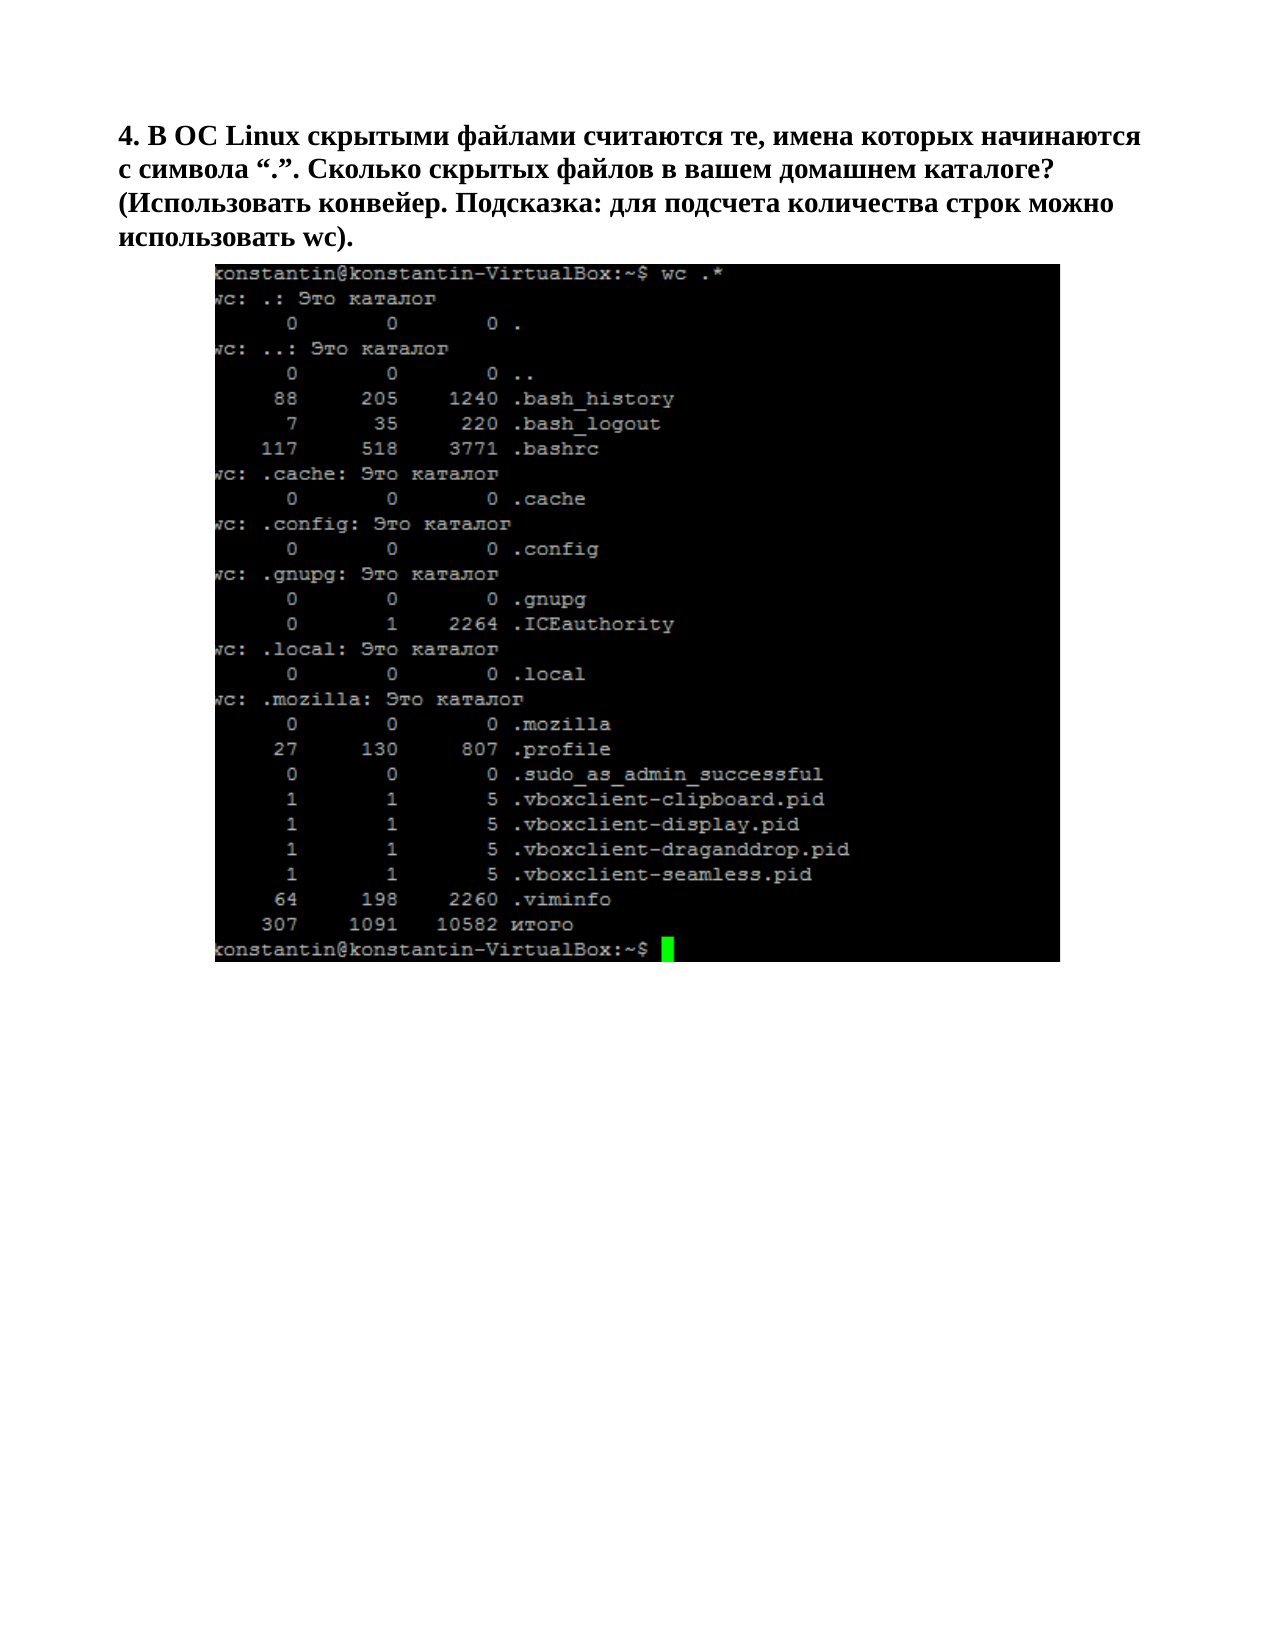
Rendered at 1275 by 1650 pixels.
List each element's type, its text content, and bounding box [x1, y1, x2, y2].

picture [215, 264, 1061, 962]
subtitle 4. В ОС Linux скрытыми файлами считаются те, имена которых начинаются с символа “.”. Сколько скрытых файлов в вашем домашнем каталоге? (Использовать конвейер. Подсказка: для подсчета количества строк можно использовать wc). [118, 118, 1157, 252]
